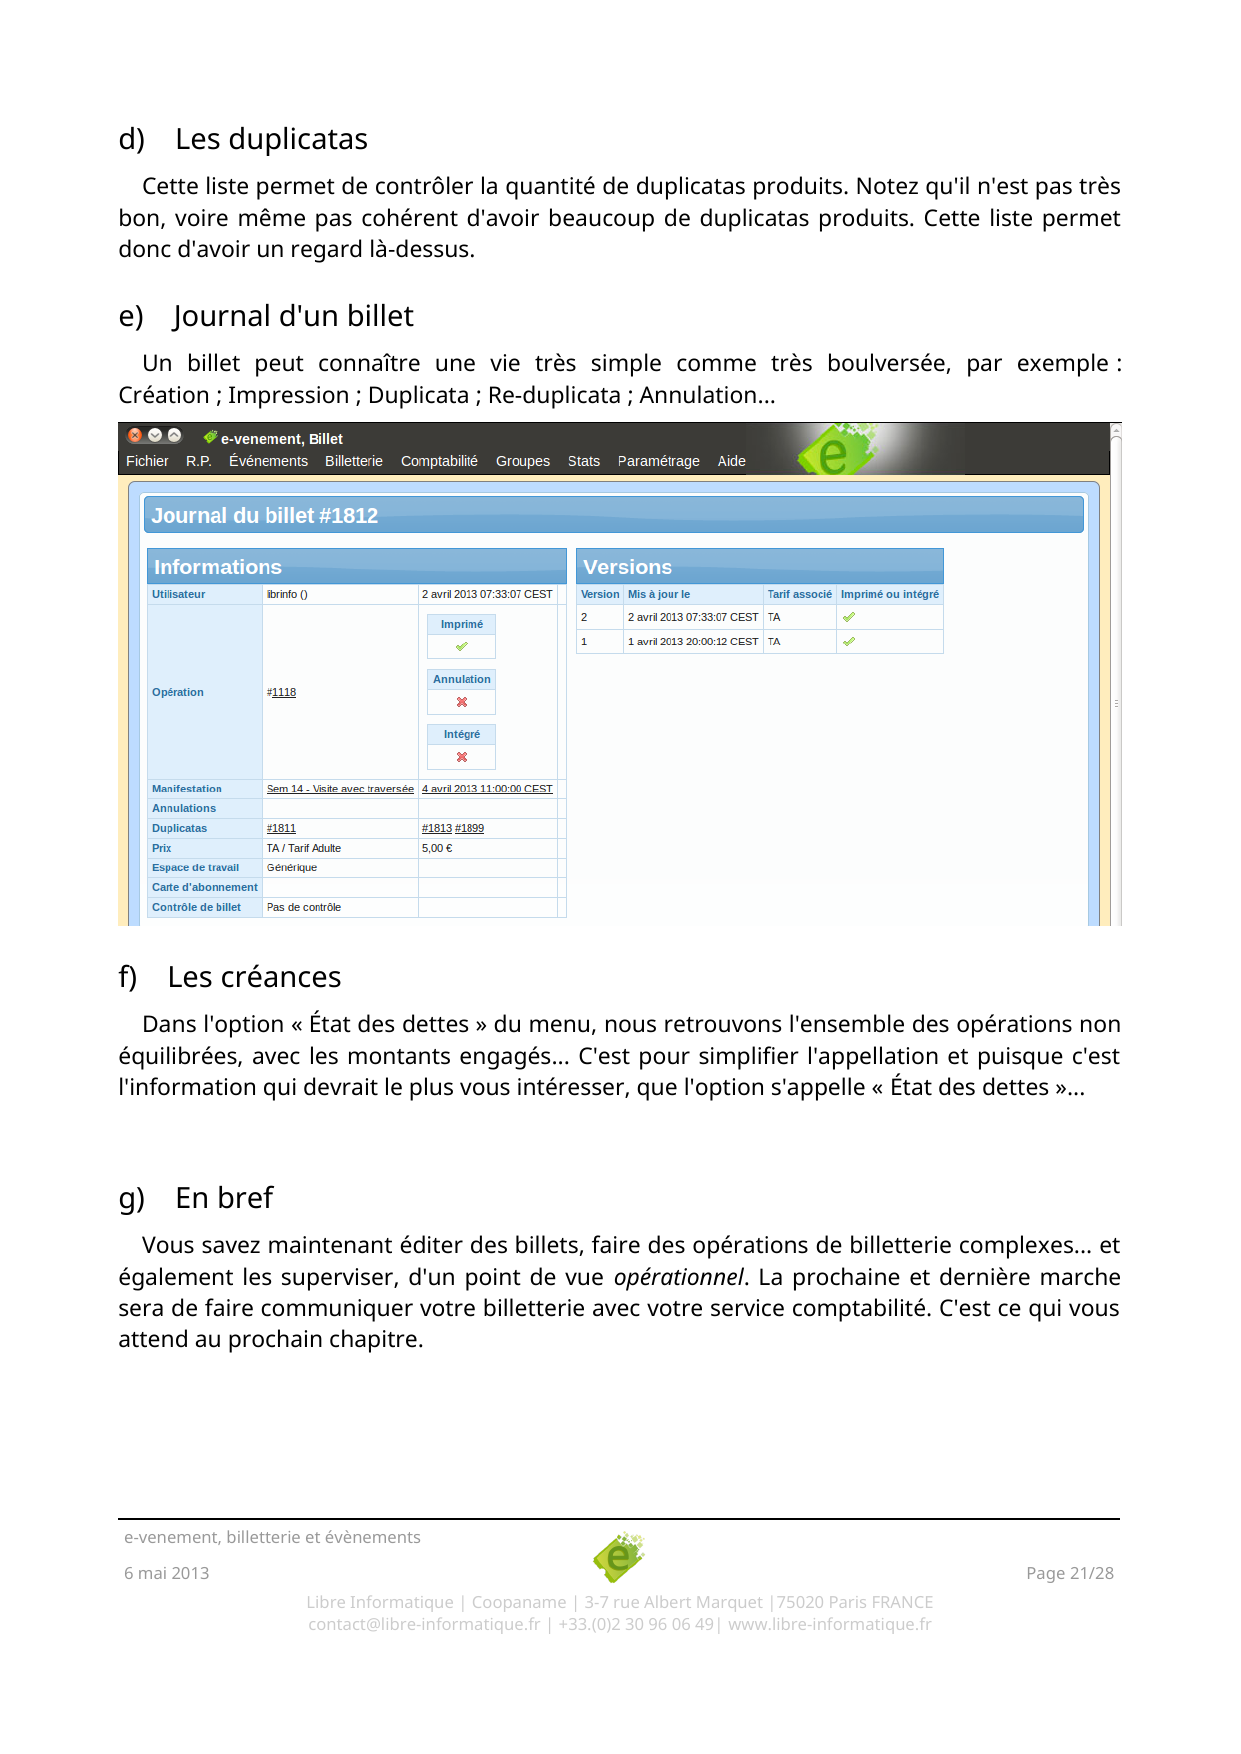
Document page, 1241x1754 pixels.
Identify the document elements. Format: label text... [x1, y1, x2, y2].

subtitle Journal d'un billet [118, 295, 1122, 335]
subtitle Les créances [118, 956, 1122, 996]
text Vous savez maintenant éditer des billets, faire des opérations de billetterie complexes... et également les superviser, d'un point de vue opérationnel. La prochaine et dernière marche sera de faire communiquer votre billetterie avec votre service comptabilité. C'est ce qui vous attend au prochain chapitre. [118, 1229, 1122, 1354]
picture [590, 1531, 650, 1585]
subtitle En bref [118, 1177, 1122, 1217]
text Cette liste permet de contrôler la quantité de duplicatas produits. Notez qu'il n'est pas très bon, voire même pas cohérent d'avoir beaucoup de duplicatas produits. Cette liste permet donc d'avoir un regard là-dessus. [118, 170, 1122, 264]
text Un billet peut connaître une vie très simple comme très boulversée, par exemple : Création ; Impression ; Duplicata ; Re-duplicata ; Annulation... [118, 347, 1122, 410]
subtitle Les duplicatas [118, 118, 1122, 158]
picture [118, 422, 1122, 926]
text Dans l'option « État des dettes » du menu, nous retrouvons l'ensemble des opérations non équilibrées, avec les montants engagés... C'est pour simplifier l'appellation et puisque c'est l'information qui devrait le plus vous intéresser, que l'option s'appelle « État des dettes »... [118, 1008, 1122, 1102]
